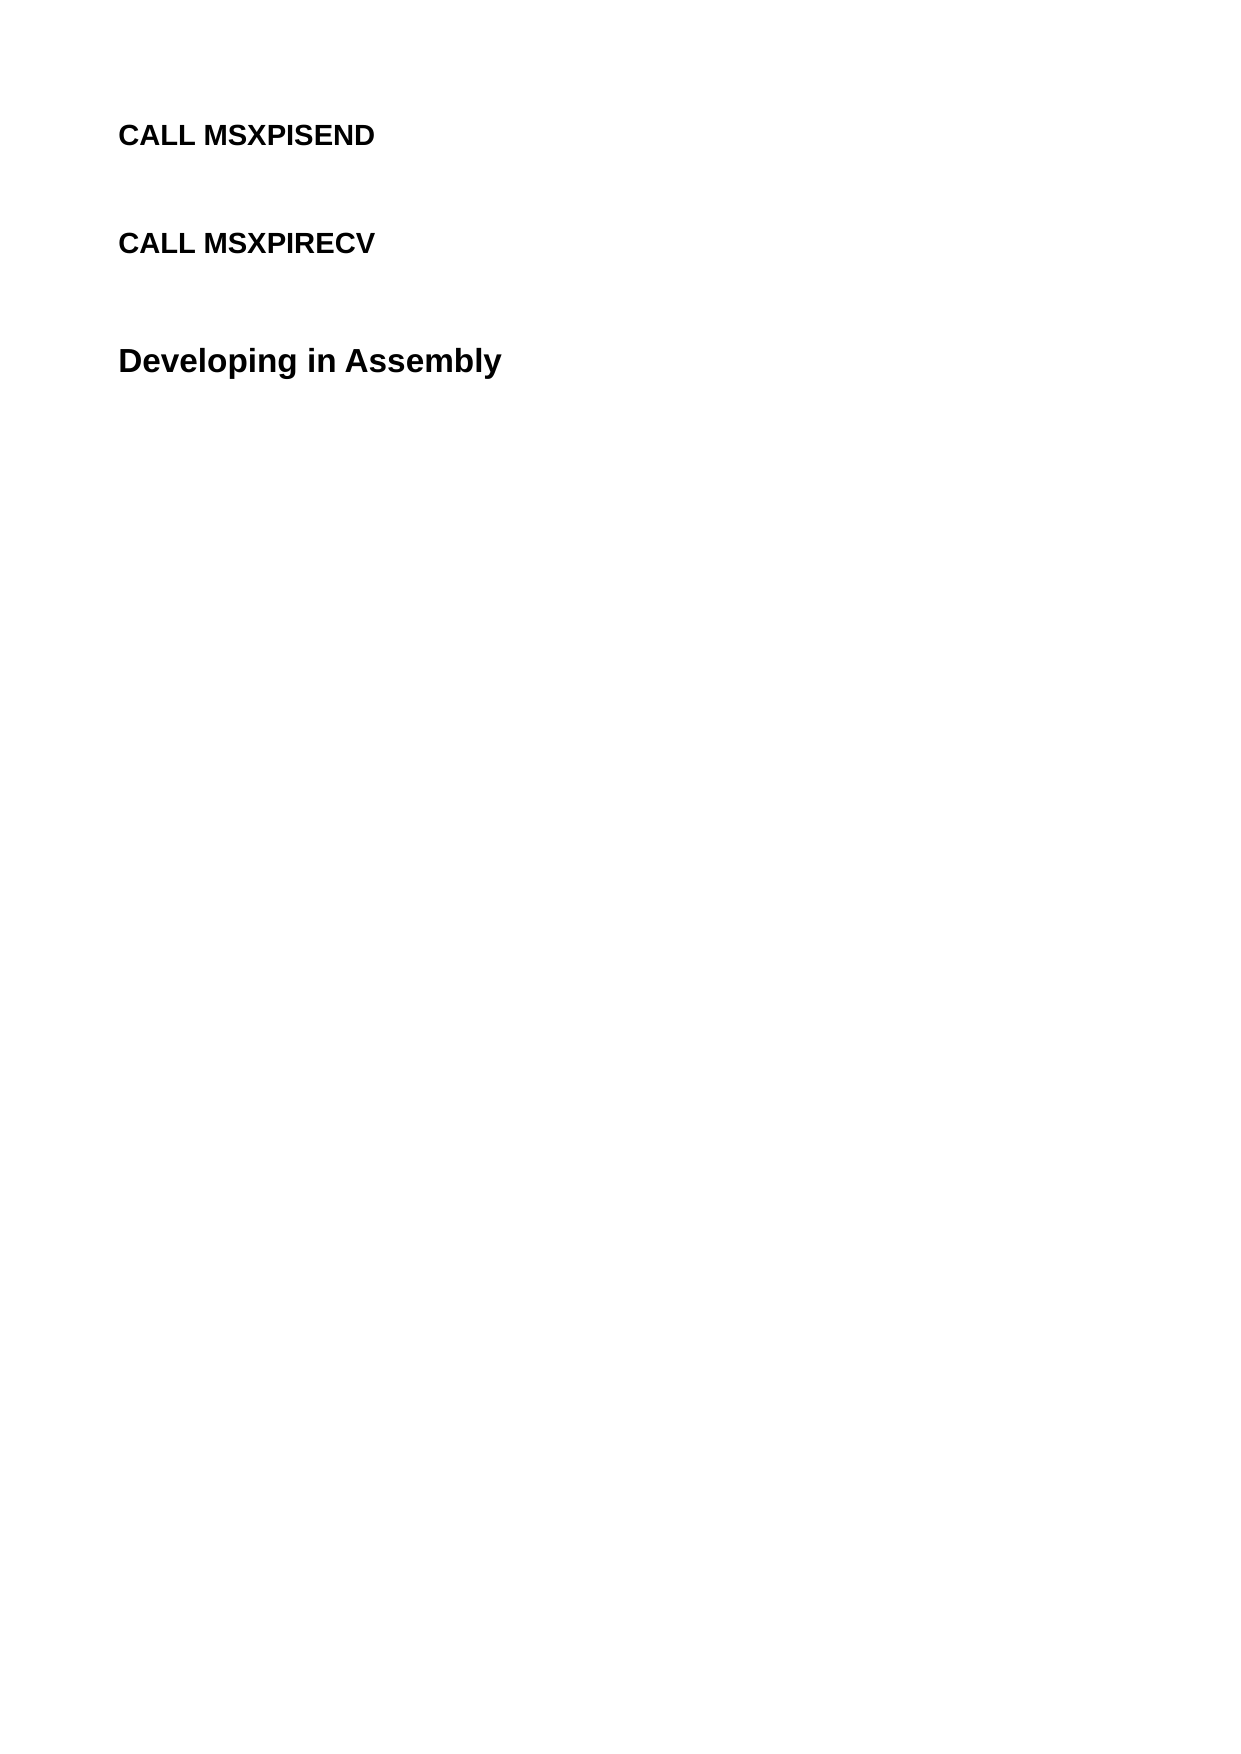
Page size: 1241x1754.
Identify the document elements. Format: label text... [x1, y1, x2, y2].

subtitle CALL MSXPISEND [118, 118, 1122, 152]
subtitle Developing in Assembly [118, 341, 1122, 379]
subtitle CALL MSXPIRECV [118, 226, 1122, 260]
